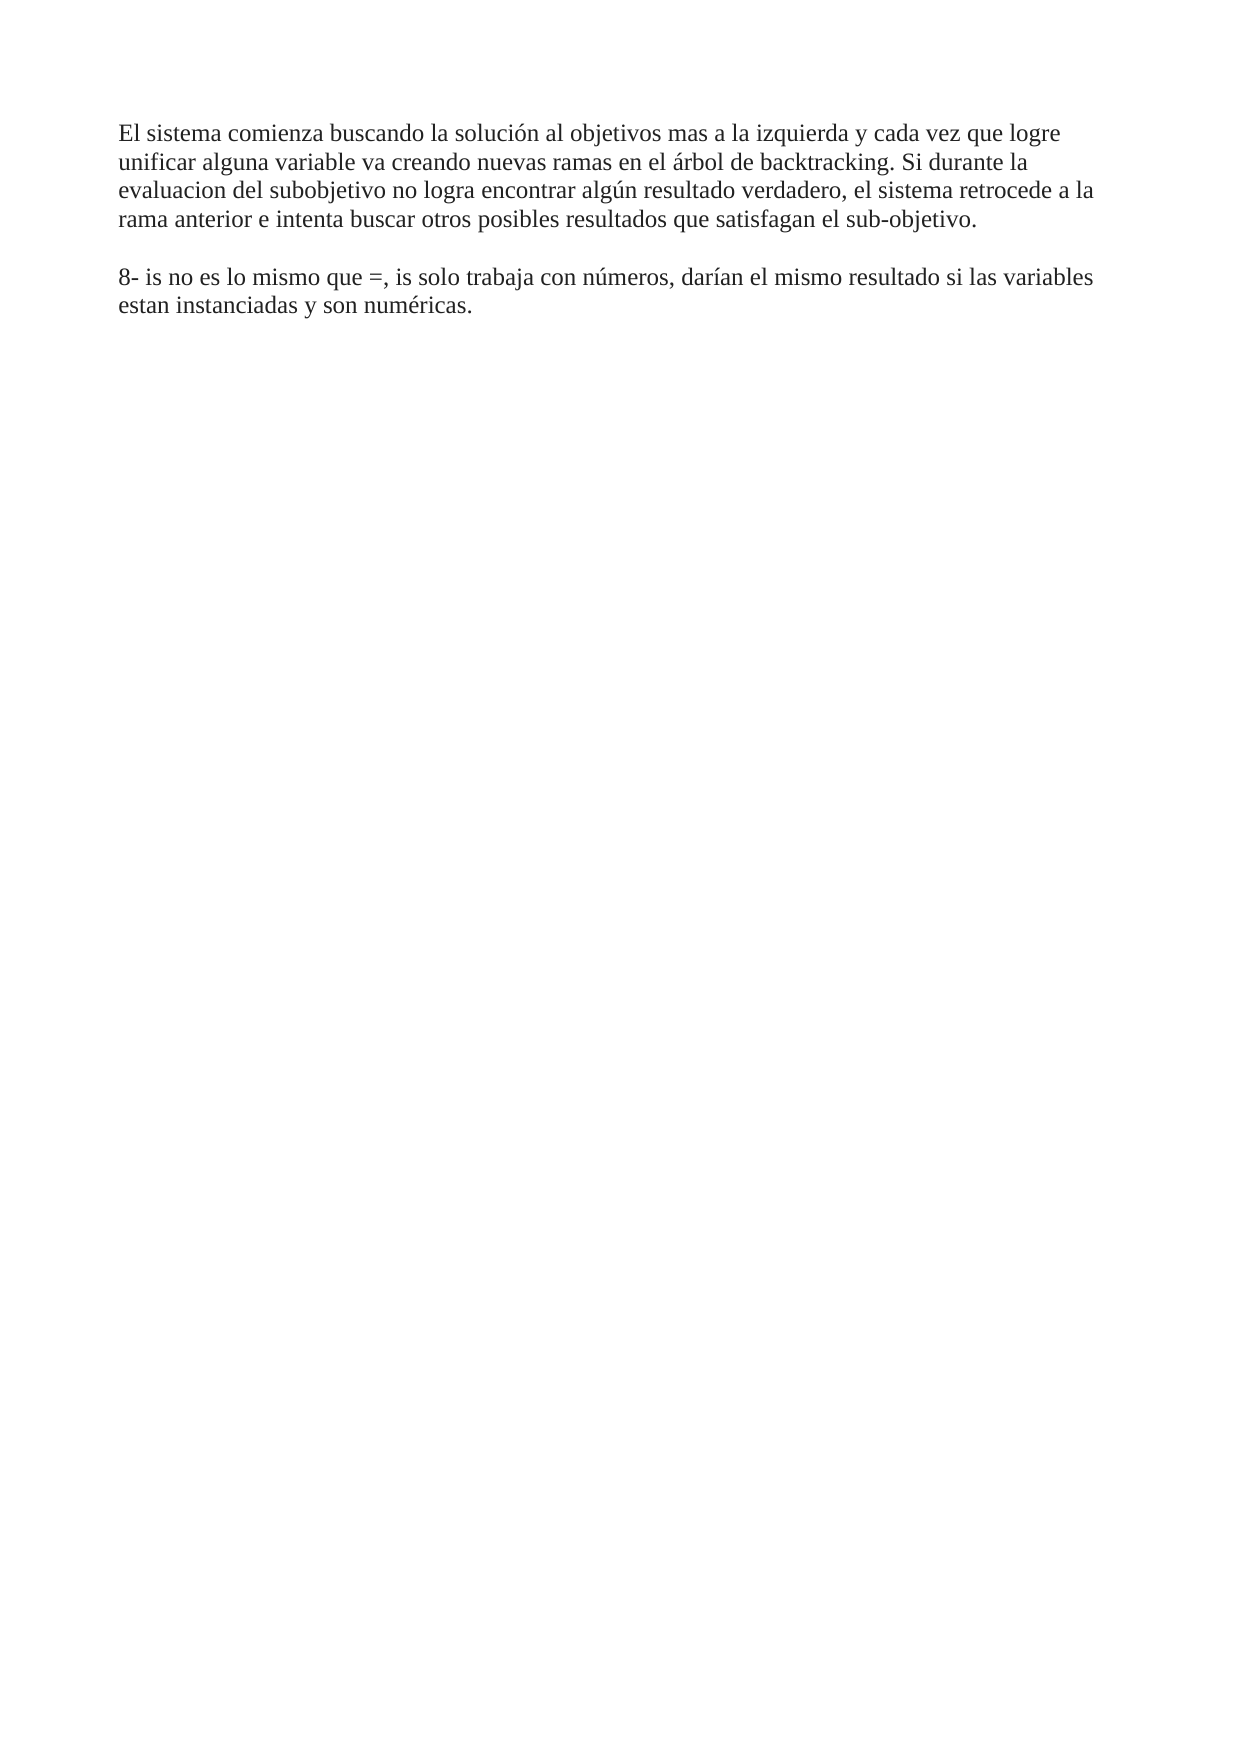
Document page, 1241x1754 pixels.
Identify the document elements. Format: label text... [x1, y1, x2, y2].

text 8- is no es lo mismo que =, is solo trabaja con números, darían el mismo resultado si las variables estan instanciadas y son numéricas. [118, 262, 1122, 319]
text El sistema comienza buscando la solución al objetivos mas a la izquierda y cada vez que logre unificar alguna variable va creando nuevas ramas en el árbol de backtracking. Si durante la evaluacion del subobjetivo no logra encontrar algún resultado verdadero, el sistema retrocede a la rama anterior e intenta buscar otros posibles resultados que satisfagan el sub-objetivo. [118, 118, 1122, 233]
